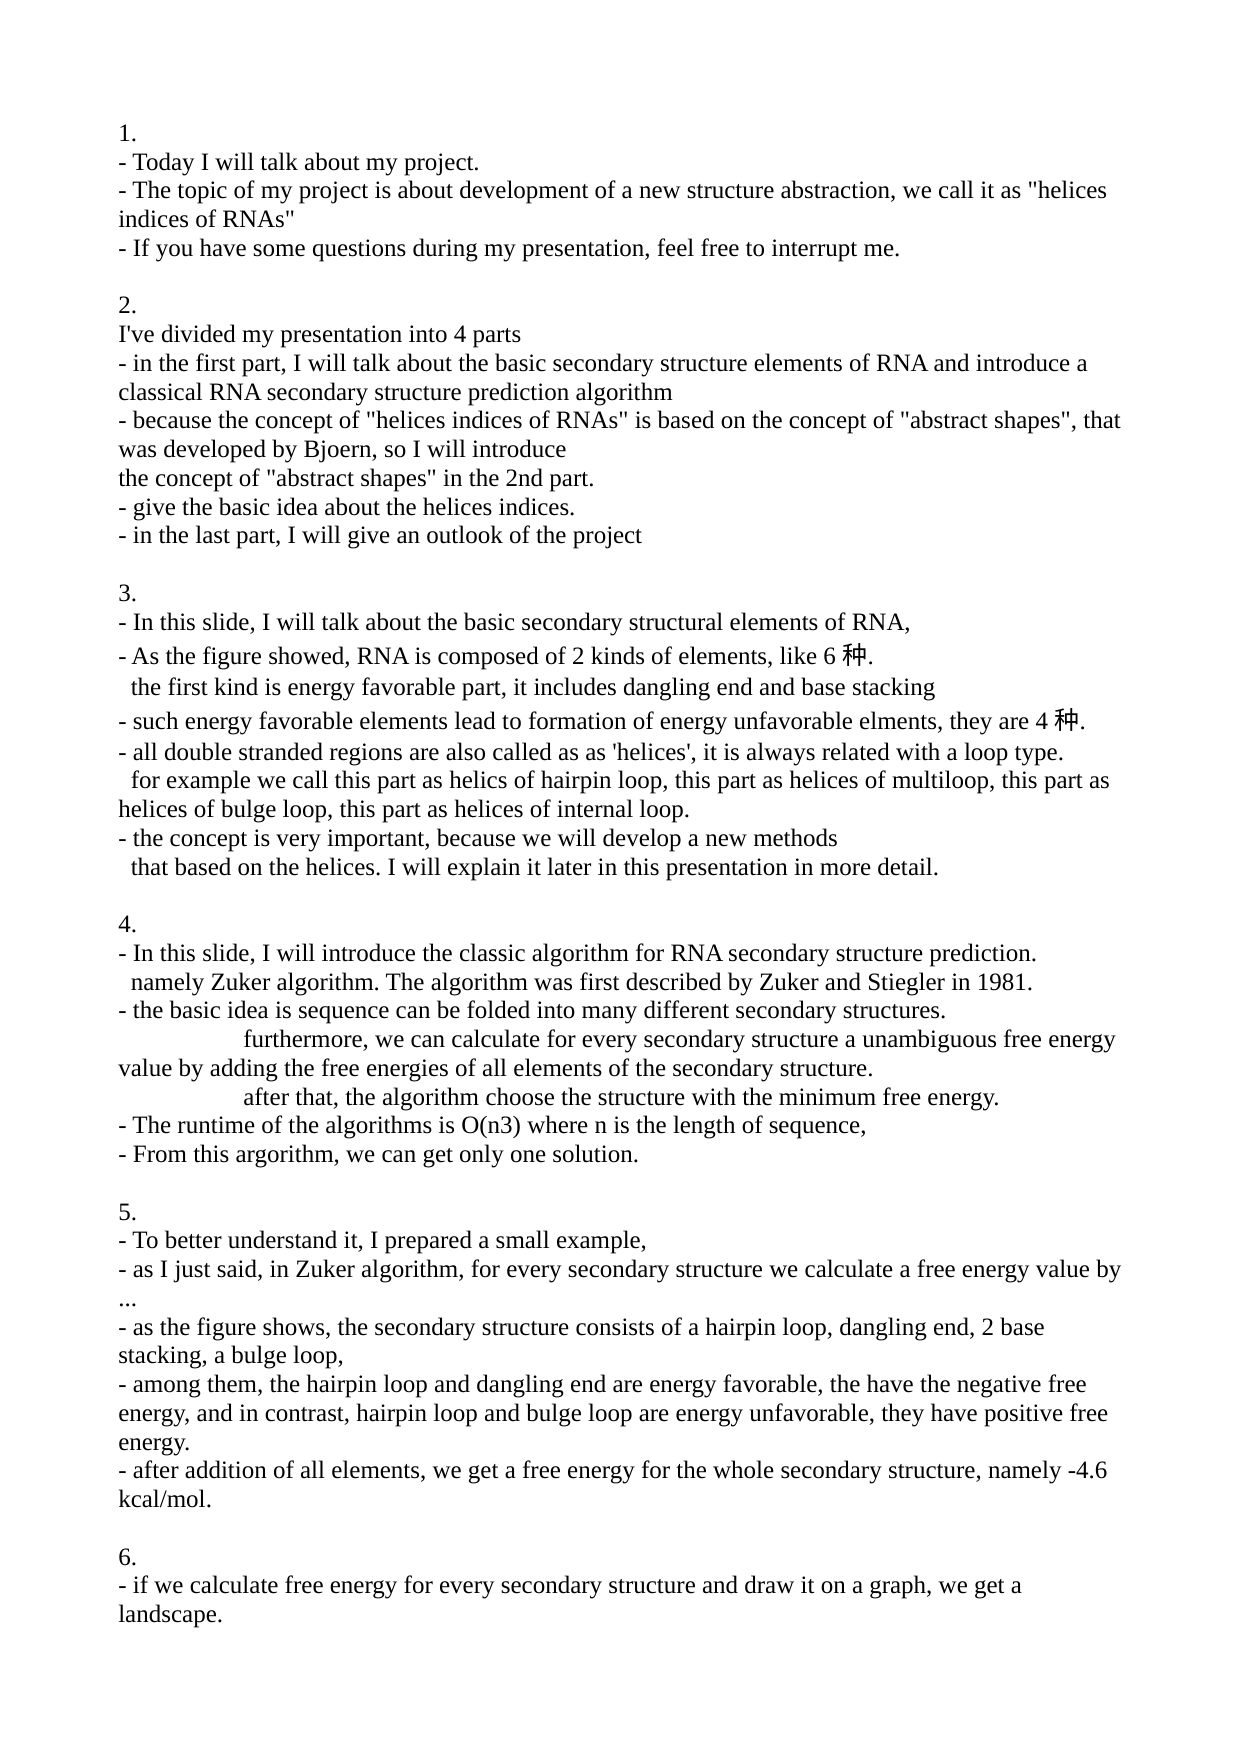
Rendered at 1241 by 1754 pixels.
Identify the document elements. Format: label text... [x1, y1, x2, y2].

text namely Zuker algorithm. The algorithm was first described by Zuker and Stiegler in 1981. [118, 967, 1122, 996]
text 2. [118, 291, 1122, 319]
text - The topic of my project is about development of a new structure abstraction, we call it as "helices indices of RNAs" [118, 176, 1122, 233]
text for example we call this part as helics of hairpin loop, this part as helices of multiloop, this part as helices of bulge loop, this part as helices of internal loop. [118, 766, 1122, 823]
text - among them, the hairpin loop and dangling end are energy favorable, the have the negative free energy, and in contrast, hairpin loop and bulge loop are energy unfavorable, they have positive free energy. [118, 1369, 1122, 1456]
text - in the last part, I will give an outlook of the project [118, 521, 1122, 549]
text - if we calculate free energy for every secondary structure and draw it on a graph, we get a landscape. [118, 1571, 1122, 1628]
text - From this argorithm, we can get only one solution. [118, 1139, 1122, 1168]
text 4. [118, 909, 1122, 938]
text - In this slide, I will talk about the basic secondary structural elements of RNA, [118, 607, 1122, 636]
text - such energy favorable elements lead to formation of energy unfavorable elments, they are 4 种. [118, 701, 1122, 737]
text - the basic idea is sequence can be folded into many different secondary structures. [118, 996, 1122, 1024]
text 6. [118, 1542, 1122, 1571]
text I've divided my presentation into 4 parts [118, 319, 1122, 348]
text - Today I will talk about my project. [118, 147, 1122, 176]
text - because the concept of "helices indices of RNAs" is based on the concept of "abstract shapes", that was developed by Bjoern, so I will introduce [118, 406, 1122, 463]
text - as the figure shows, the secondary structure consists of a hairpin loop, dangling end, 2 base stacking, a bulge loop, [118, 1312, 1122, 1369]
text - As the figure showed, RNA is composed of 2 kinds of elements, like 6 种. [118, 636, 1122, 672]
text - In this slide, I will introduce the classic algorithm for RNA secondary structure prediction. [118, 938, 1122, 967]
text furthermore, we can calculate for every secondary structure a unambiguous free energy value by adding the free energies of all elements of the secondary structure. [118, 1024, 1122, 1082]
text - as I just said, in Zuker algorithm, for every secondary structure we calculate a free energy value by ... [118, 1254, 1122, 1312]
text - give the basic idea about the helices indices. [118, 492, 1122, 521]
text the concept of "abstract shapes" in the 2nd part. [118, 463, 1122, 492]
text - all double stranded regions are also called as as 'helices', it is always related with a loop type. [118, 737, 1122, 766]
text - The runtime of the algorithms is O(n3) where n is the length of sequence, [118, 1111, 1122, 1139]
text - after addition of all elements, we get a free energy for the whole secondary structure, namely -4.6 kcal/mol. [118, 1456, 1122, 1513]
text - the concept is very important, because we will develop a new methods [118, 823, 1122, 852]
text that based on the helices. I will explain it later in this presentation in more detail. [118, 852, 1122, 881]
text after that, the algorithm choose the structure with the minimum free energy. [118, 1082, 1122, 1111]
text - in the first part, I will talk about the basic secondary structure elements of RNA and introduce a classical RNA secondary structure prediction algorithm [118, 348, 1122, 406]
text - To better understand it, I prepared a small example, [118, 1226, 1122, 1254]
text 1. [118, 118, 1122, 147]
text 3. [118, 578, 1122, 607]
text the first kind is energy favorable part, it includes dangling end and base stacking [118, 672, 1122, 701]
text 5. [118, 1197, 1122, 1226]
text - If you have some questions during my presentation, feel free to interrupt me. [118, 233, 1122, 262]
